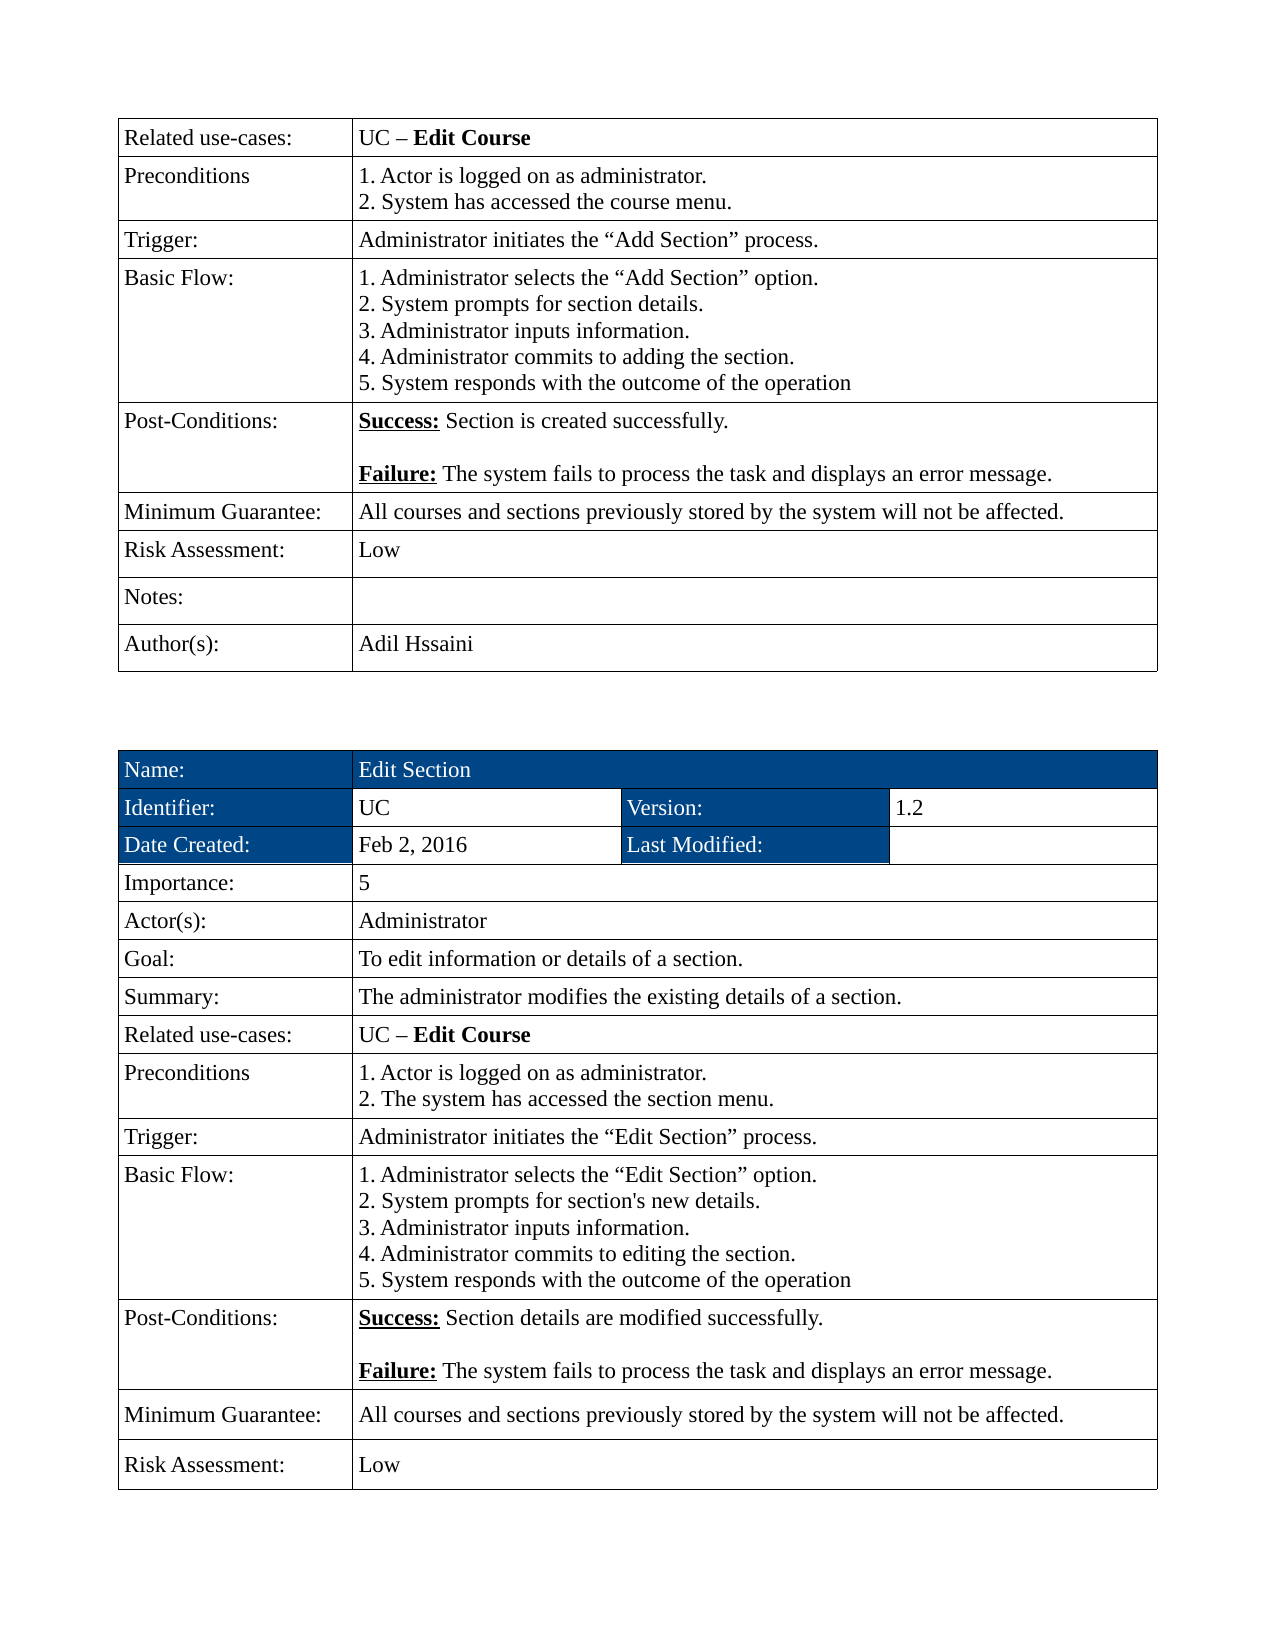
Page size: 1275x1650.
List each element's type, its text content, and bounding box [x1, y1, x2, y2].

table_cell Feb 2, 2016 [353, 827, 621, 863]
table_cell Low [353, 1440, 1157, 1489]
table_cell Administrator initiates the “Edit Section” process. [353, 1119, 1157, 1155]
table_cell 5 [353, 865, 1157, 901]
table_cell Low [353, 531, 1157, 577]
table_cell Summary: [119, 978, 352, 1015]
table_header Edit Section [353, 751, 1157, 788]
table_cell Related use-cases: [119, 1016, 352, 1053]
table_cell 1. Actor is logged on as administrator. 2. System has accessed the course menu. [353, 157, 1157, 220]
table_cell Success: Section is created successfully. Failure: The system fails to process the task and displays an error message. [353, 403, 1157, 492]
table_cell Goal: [119, 940, 352, 977]
table_cell Minimum Guarantee: [119, 1390, 352, 1439]
table_cell 1. Actor is logged on as administrator. 2. The system has accessed the section menu. [353, 1054, 1157, 1117]
table_cell Date Created: [119, 827, 352, 863]
table_cell Trigger: [119, 1119, 352, 1155]
table_cell Trigger: [119, 221, 352, 258]
table_cell The administrator modifies the existing details of a section. [353, 978, 1157, 1015]
table_header Name: [119, 751, 352, 788]
table_cell UC [353, 789, 621, 826]
table_cell Notes: [119, 578, 352, 624]
table_cell UC – Edit Course [353, 1016, 1157, 1053]
table_cell Related use-cases: [119, 119, 352, 156]
table_cell Adil Hssaini [353, 625, 1157, 671]
table_cell 1. Administrator selects the “Edit Section” option. 2. System prompts for section's new details. 3. Administrator inputs information. 4. Administrator commits to editing the section. 5. System responds with the outcome of the operation [353, 1156, 1157, 1299]
table_cell 1. Administrator selects the “Add Section” option. 2. System prompts for section details. 3. Administrator inputs information. 4. Administrator commits to adding the section. 5. System responds with the outcome of the operation [353, 259, 1157, 402]
table_cell Basic Flow: [119, 1156, 352, 1299]
table_cell Author(s): [119, 625, 352, 671]
table_cell Post-Conditions: [119, 403, 352, 492]
table_cell UC – Edit Course [353, 119, 1157, 156]
table_cell Preconditions [119, 1054, 352, 1117]
table_cell To edit information or details of a section. [353, 940, 1157, 977]
table_cell All courses and sections previously stored by the system will not be affected. [353, 1390, 1157, 1439]
table_cell Risk Assessment: [119, 1440, 352, 1489]
table_cell Identifier: [119, 789, 352, 826]
table_cell Preconditions [119, 157, 352, 220]
table_cell All courses and sections previously stored by the system will not be affected. [353, 493, 1157, 530]
table_cell [353, 578, 1157, 624]
table_cell Administrator initiates the “Add Section” process. [353, 221, 1157, 258]
table_cell Basic Flow: [119, 259, 352, 402]
table_cell Administrator [353, 902, 1157, 939]
table_cell [890, 827, 1157, 863]
table_cell Risk Assessment: [119, 531, 352, 577]
table_cell Post-Conditions: [119, 1300, 352, 1389]
table_cell Last Modified: [622, 827, 889, 863]
table_cell Actor(s): [119, 902, 352, 939]
table_cell Success: Section details are modified successfully. Failure: The system fails to process the task and displays an error message. [353, 1300, 1157, 1389]
table_cell Minimum Guarantee: [119, 493, 352, 530]
table_cell Version: [622, 789, 889, 826]
table_cell 1.2 [890, 789, 1157, 826]
table_cell Importance: [119, 865, 352, 901]
